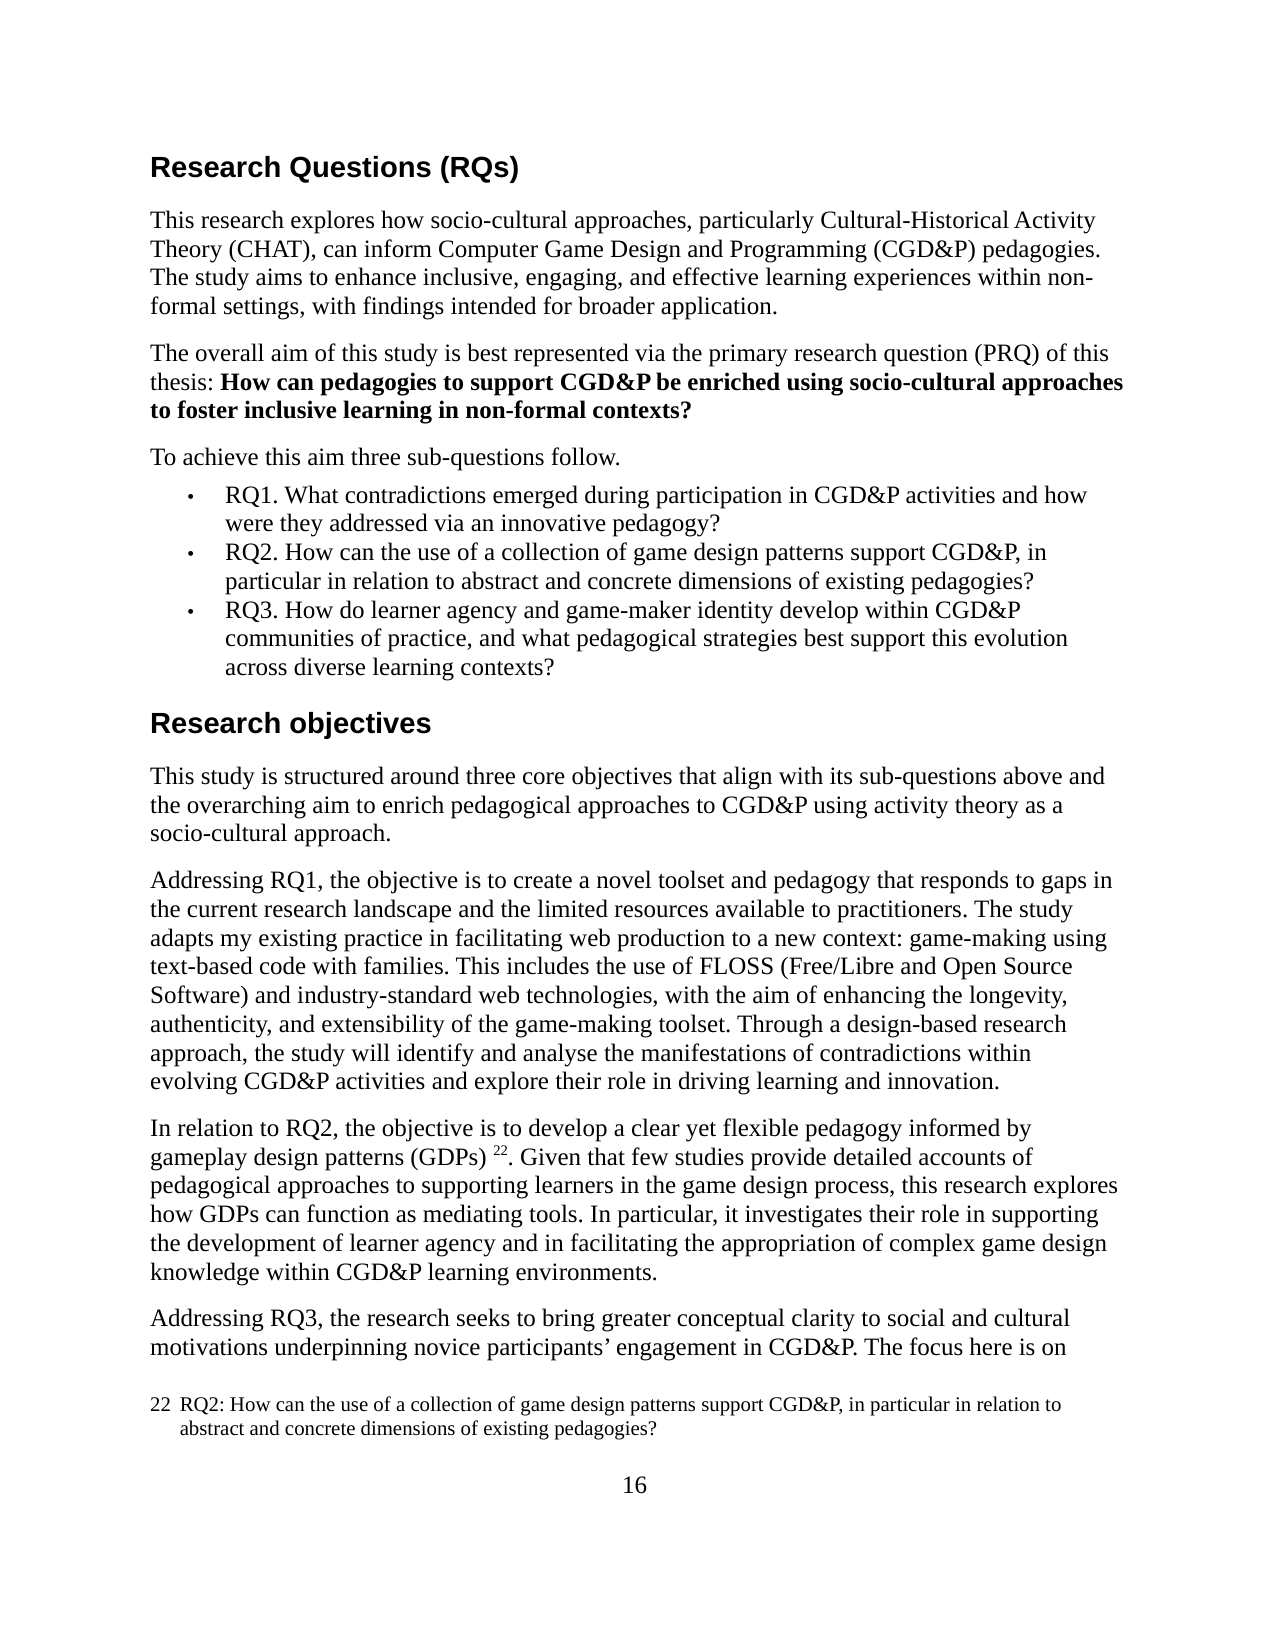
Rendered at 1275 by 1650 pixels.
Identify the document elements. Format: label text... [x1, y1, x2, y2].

subtitle Research Questions (RQs) [150, 150, 1125, 183]
text RQ2: How can the use of a collection of game design patterns support CGD&P, in particular in relation to abstract and concrete dimensions of existing pedagogies? [150, 1392, 1125, 1440]
text In relation to RQ2, the objective is to develop a clear yet flexible pedagogy informed by gameplay design patterns (GDPs) . Given that few studies provide detailed accounts of pedagogical approaches to supporting learners in the game design process, this research explores how GDPs can function as mediating tools. In particular, it investigates their role in supporting the development of learner agency and in facilitating the appropriation of complex game design knowledge within CGD&P learning environments. [150, 1113, 1125, 1286]
text This study is structured around three core objectives that align with its sub-questions above and the overarching aim to enrich pedagogical approaches to CGD&P using activity theory as a socio-cultural approach. [150, 761, 1125, 847]
list RQ3. How do learner agency and game-maker identity develop within CGD&P communities of practice, and what pedagogical strategies best support this evolution across diverse learning contexts? [187, 595, 1125, 681]
text This research explores how socio-cultural approaches, particularly Cultural-Historical Activity Theory (CHAT), can inform Computer Game Design and Programming (CGD&P) pedagogies. The study aims to enhance inclusive, engaging, and effective learning experiences within non-formal settings, with findings intended for broader application. [150, 205, 1125, 320]
subtitle Research objectives [150, 706, 1125, 739]
text To achieve this aim three sub-questions follow. [150, 442, 1125, 471]
text The overall aim of this study is best represented via the primary research question (PRQ) of this thesis: How can pedagogies to support CGD&P be enriched using socio-cultural approaches to foster inclusive learning in non-formal contexts? [150, 338, 1125, 424]
list RQ1. What contradictions emerged during participation in CGD&P activities and how were they addressed via an innovative pedagogy? [187, 480, 1125, 537]
text Addressing RQ1, the objective is to create a novel toolset and pedagogy that responds to gaps in the current research landscape and the limited resources available to practitioners. The study adapts my existing practice in facilitating web production to a new context: game-making using text-based code with families. This includes the use of FLOSS (Free/Libre and Open Source Software) and industry-standard web technologies, with the aim of enhancing the longevity, authenticity, and extensibility of the game-making toolset. Through a design-based research approach, the study will identify and analyse the manifestations of contradictions within evolving CGD&P activities and explore their role in driving learning and innovation. [150, 865, 1125, 1095]
list RQ2. How can the use of a collection of game design patterns support CGD&P, in particular in relation to abstract and concrete dimensions of existing pedagogies? [187, 537, 1125, 595]
text Addressing RQ3, the research seeks to bring greater conceptual clarity to social and cultural motivations underpinning novice participants’ engagement in CGD&P. The focus here is on [150, 1303, 1125, 1361]
